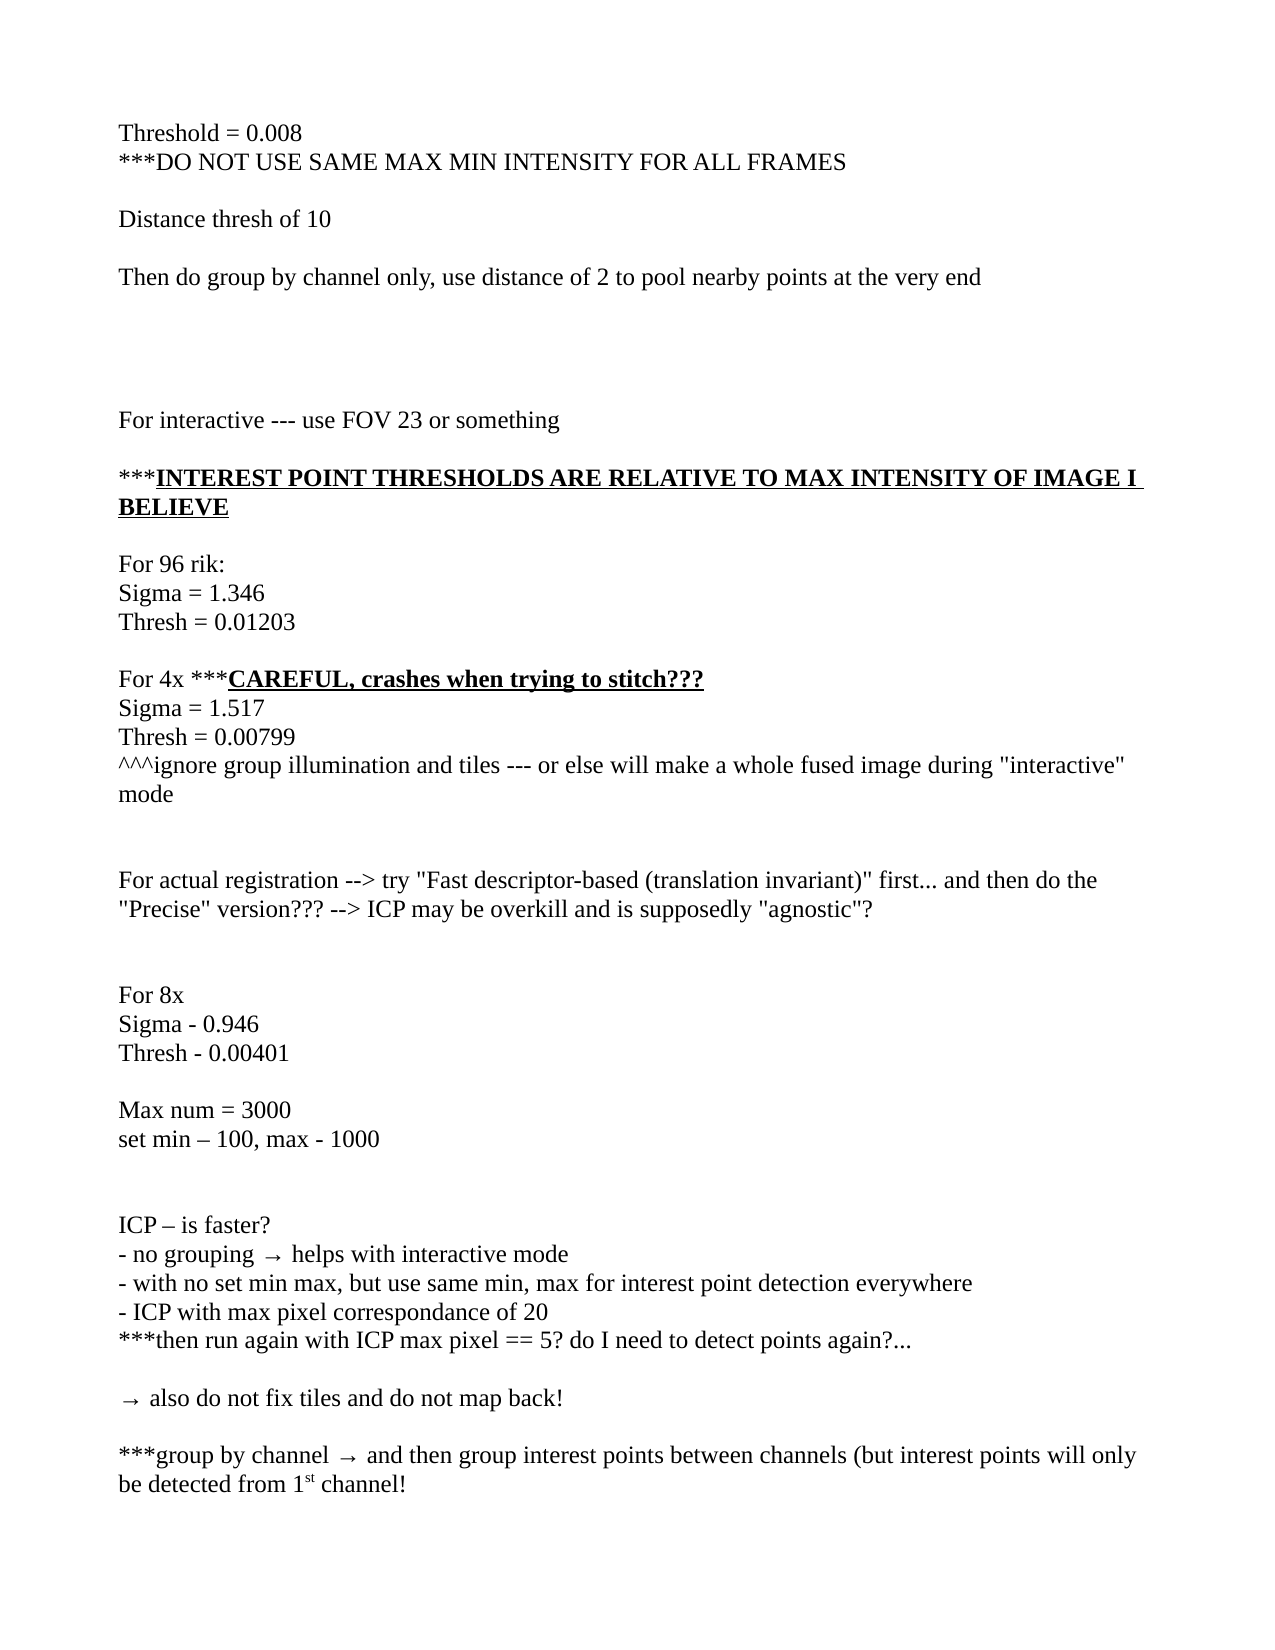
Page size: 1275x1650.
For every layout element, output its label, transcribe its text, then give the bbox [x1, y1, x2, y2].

text Sigma = 1.517 [118, 693, 1157, 722]
text Distance thresh of 10 [118, 204, 1157, 233]
text Sigma = 1.346 [118, 578, 1157, 607]
text ***DO NOT USE SAME MAX MIN INTENSITY FOR ALL FRAMES [118, 147, 1157, 176]
text - ICP with max pixel correspondance of 20 [118, 1297, 1157, 1326]
text Then do group by channel only, use distance of 2 to pool nearby points at the very end [118, 262, 1157, 291]
text ***INTEREST POINT THRESHOLDS ARE RELATIVE TO MAX INTENSITY OF IMAGE I BELIEVE [118, 463, 1157, 521]
text For 96 rik: [118, 549, 1157, 578]
text Thresh = 0.00799 [118, 722, 1157, 751]
text - with no set min max, but use same min, max for interest point detection everywhere [118, 1268, 1157, 1297]
text Sigma - 0.946 [118, 1009, 1157, 1038]
text For 4x ***CAREFUL, crashes when trying to stitch??? [118, 664, 1157, 693]
text - no grouping → helps with interactive mode [118, 1239, 1157, 1268]
text ICP – is faster? [118, 1211, 1157, 1239]
text For 8x [118, 981, 1157, 1009]
text ***group by channel → and then group interest points between channels (but interest points will only be detected from 1st channel! [118, 1441, 1157, 1498]
text ^^^ignore group illumination and tiles --- or else will make a whole fused image during "interactive" mode [118, 751, 1157, 808]
text set min – 100, max - 1000 [118, 1124, 1157, 1153]
text For interactive --- use FOV 23 or something [118, 406, 1157, 434]
text → also do not fix tiles and do not map back! [118, 1383, 1157, 1412]
text ***then run again with ICP max pixel == 5? do I need to detect points again?... [118, 1326, 1157, 1354]
text For actual registration --> try "Fast descriptor-based (translation invariant)" first... and then do the "Precise" version??? --> ICP may be overkill and is supposedly "agnostic"? [118, 866, 1157, 923]
text Thresh = 0.01203 [118, 607, 1157, 636]
text Max num = 3000 [118, 1096, 1157, 1124]
text Threshold = 0.008 [118, 118, 1157, 147]
text Thresh - 0.00401 [118, 1038, 1157, 1067]
